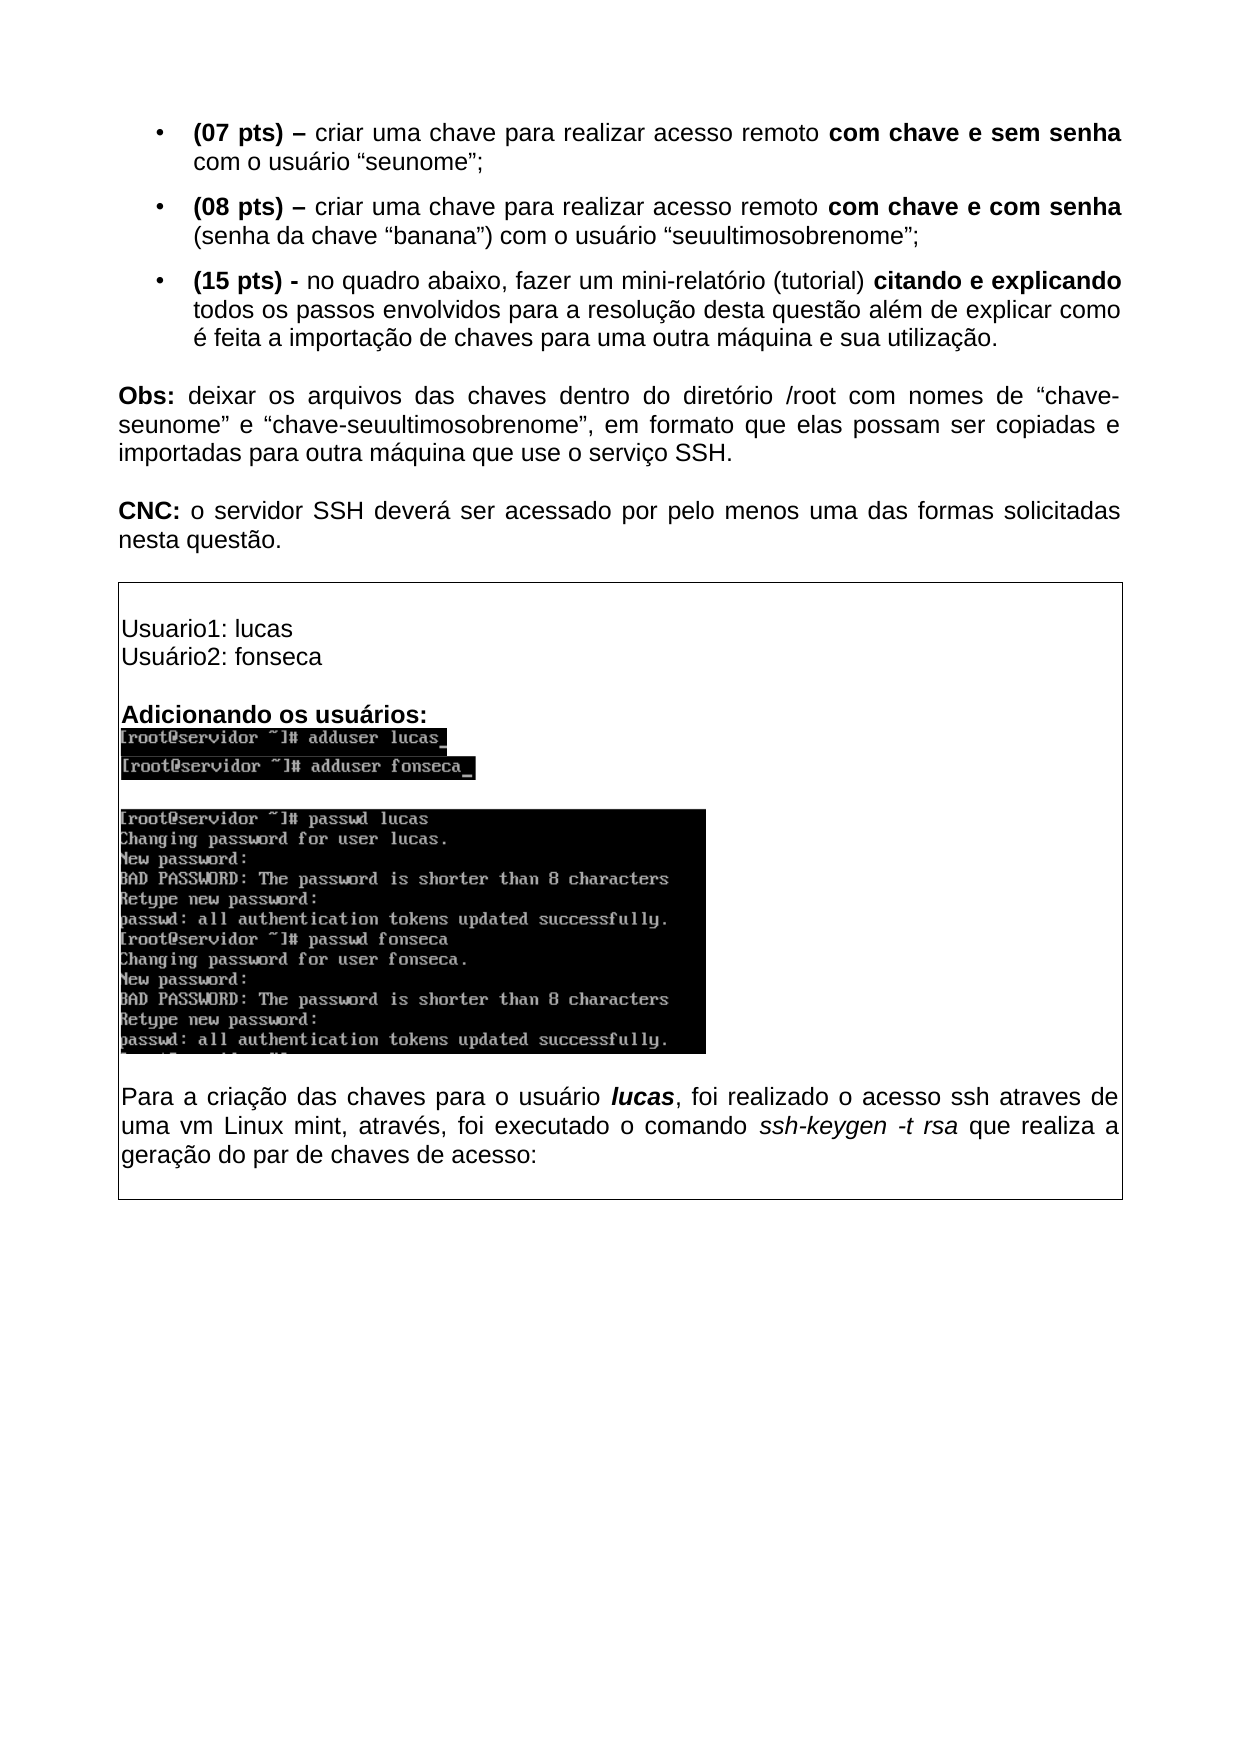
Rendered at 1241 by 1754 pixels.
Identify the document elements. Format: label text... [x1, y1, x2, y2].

text Para a criação das chaves para o usuário lucas, foi realizado o acesso ssh atraves de uma vm Linux mint, através, foi executado o comando ssh-keygen -t rsa que realiza a geração do par de chaves de acesso: [119, 1080, 1122, 1168]
text Usuario1: lucas [119, 611, 1122, 640]
list (15 pts) - no quadro abaixo, fazer um mini-relatório (tutorial) citando e explicando todos os passos envolvidos para a resolução desta questão além de explicar como é feita a importação de chaves para uma outra máquina e sua utilização. [156, 266, 1122, 352]
list (07 pts) – criar uma chave para realizar acesso remoto com chave e sem senha com o usuário “seunome”; [156, 118, 1122, 176]
text Usuário2: fonseca [119, 640, 1122, 671]
text CNC: o servidor SSH deverá ser acessado por pelo menos uma das formas solicitadas nesta questão. [118, 496, 1122, 553]
list (08 pts) – criar uma chave para realizar acesso remoto com chave e com senha (senha da chave “banana”) com o usuário “seuultimosobrenome”; [156, 192, 1122, 249]
text Obs: deixar os arquivos das chaves dentro do diretório /root com nomes de “chave-seunome” e “chave-seuultimosobrenome”, em formato que elas possam ser copiadas e importadas para outra máquina que use o serviço SSH. [118, 381, 1122, 467]
text Adicionando os usuários: [119, 697, 1122, 728]
